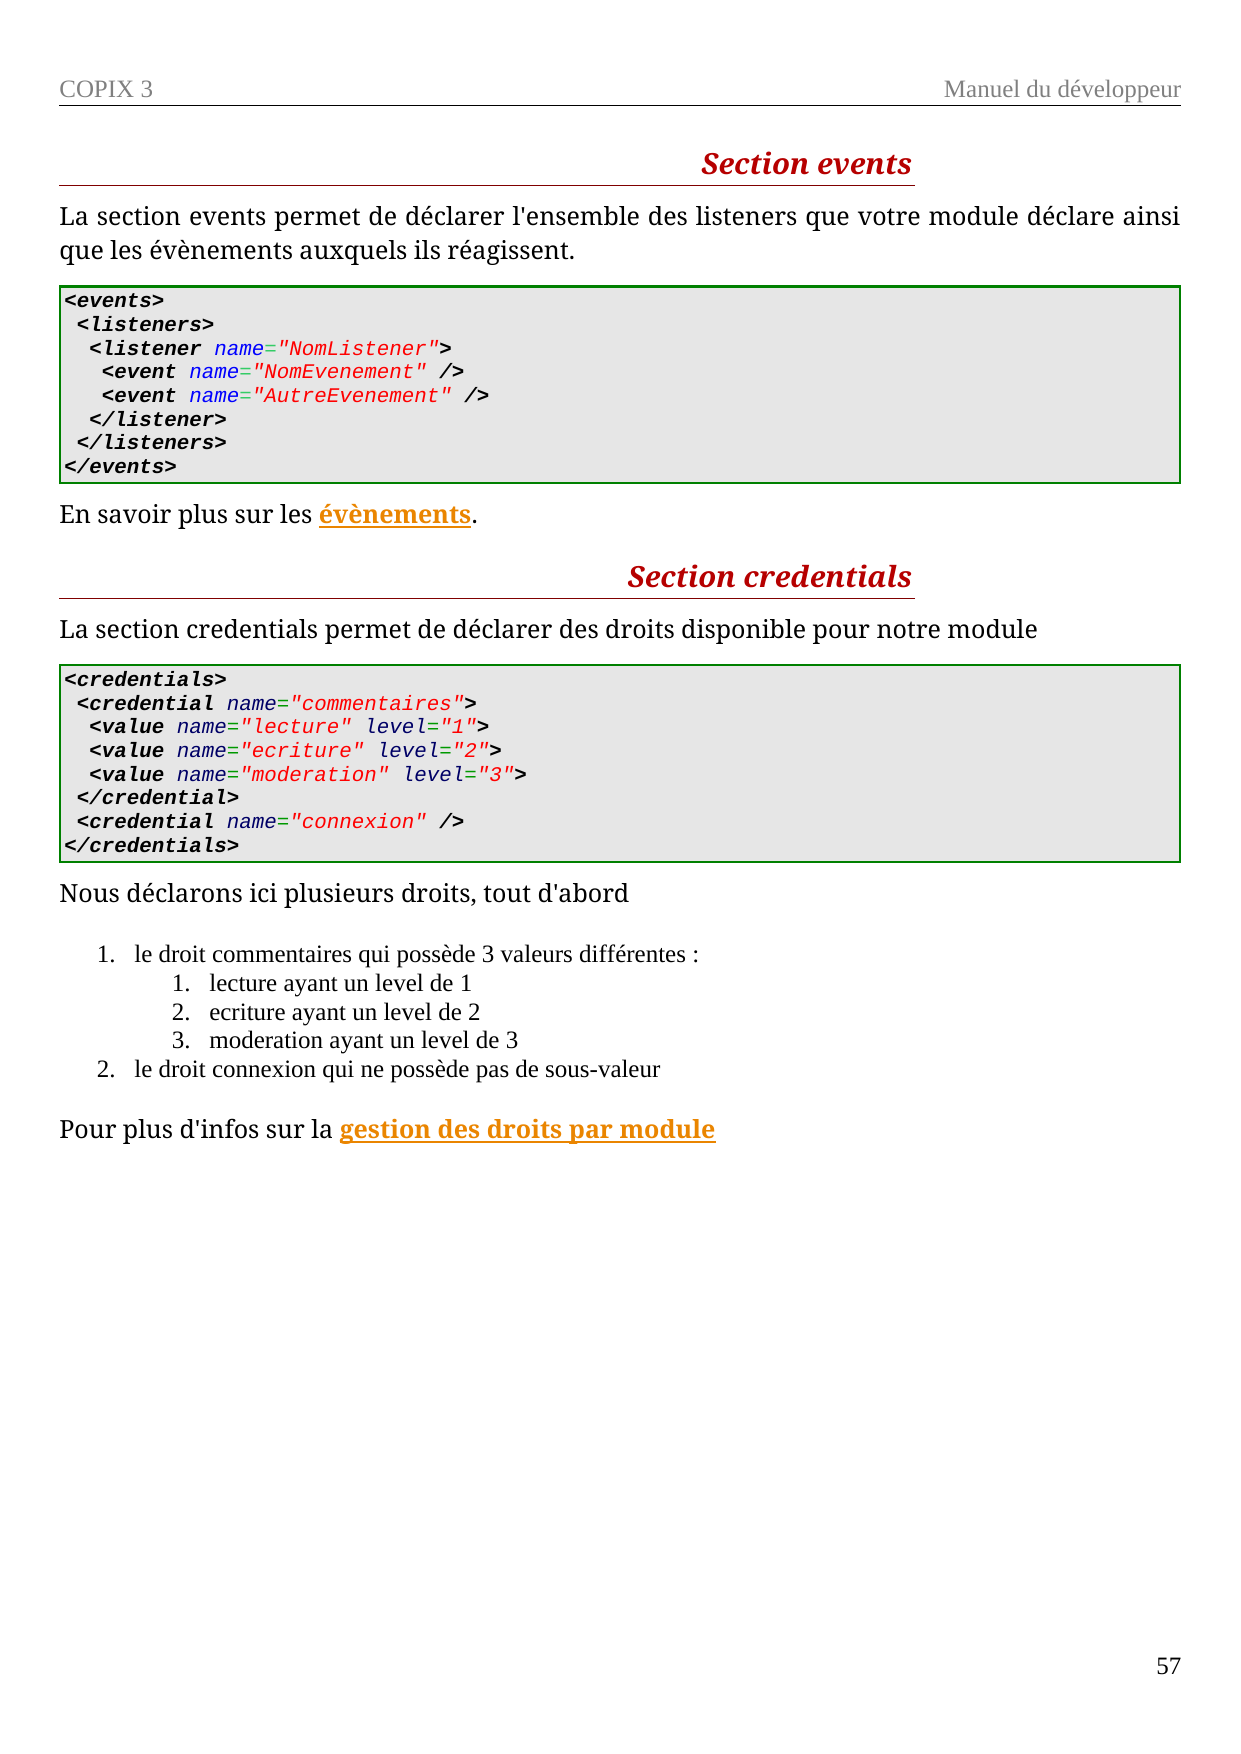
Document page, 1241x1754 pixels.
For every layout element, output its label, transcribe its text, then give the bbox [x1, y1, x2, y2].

text <credential name="connexion" /> [61, 806, 1179, 830]
text <event name="NomEvenement" /> [61, 356, 1179, 380]
text <event name="AutreEvenement" /> [61, 380, 1179, 403]
list le droit connexion qui ne possède pas de sous-valeur [97, 1054, 1181, 1083]
list moderation ayant un level de 3 [172, 1025, 1181, 1054]
text En savoir plus sur les évènements. [59, 497, 1181, 531]
text </credentials> [61, 830, 1179, 861]
text <value name="lecture" level="1"> [61, 711, 1179, 735]
text <value name="moderation" level="3"> [61, 759, 1179, 782]
text La section credentials permet de déclarer des droits disponible pour notre module [59, 611, 1181, 645]
text </events> [61, 451, 1179, 482]
text <credentials> [61, 666, 1179, 688]
text <events> [61, 288, 1179, 309]
list lecture ayant un level de 1 [172, 968, 1181, 997]
subtitle Section events [59, 143, 915, 185]
subtitle Section credentials [59, 556, 915, 598]
text </credential> [61, 782, 1179, 806]
text <credential name="commentaires"> [61, 688, 1179, 711]
text <value name="ecriture" level="2"> [61, 735, 1179, 759]
list ecriture ayant un level de 2 [172, 997, 1181, 1025]
text </listeners> [61, 427, 1179, 451]
text La section events permet de déclarer l'ensemble des listeners que votre module déclare ainsi que les évènements auxquels ils réagissent. [59, 198, 1181, 267]
text </listener> [61, 403, 1179, 427]
text Pour plus d'infos sur la gestion des droits par module [59, 1112, 1181, 1146]
text Nous déclarons ici plusieurs droits, tout d'abord [59, 876, 1181, 910]
text <listener name="NomListener"> [61, 333, 1179, 356]
text <listeners> [61, 309, 1179, 333]
list le droit commentaires qui possède 3 valeurs différentes : [97, 939, 1181, 968]
